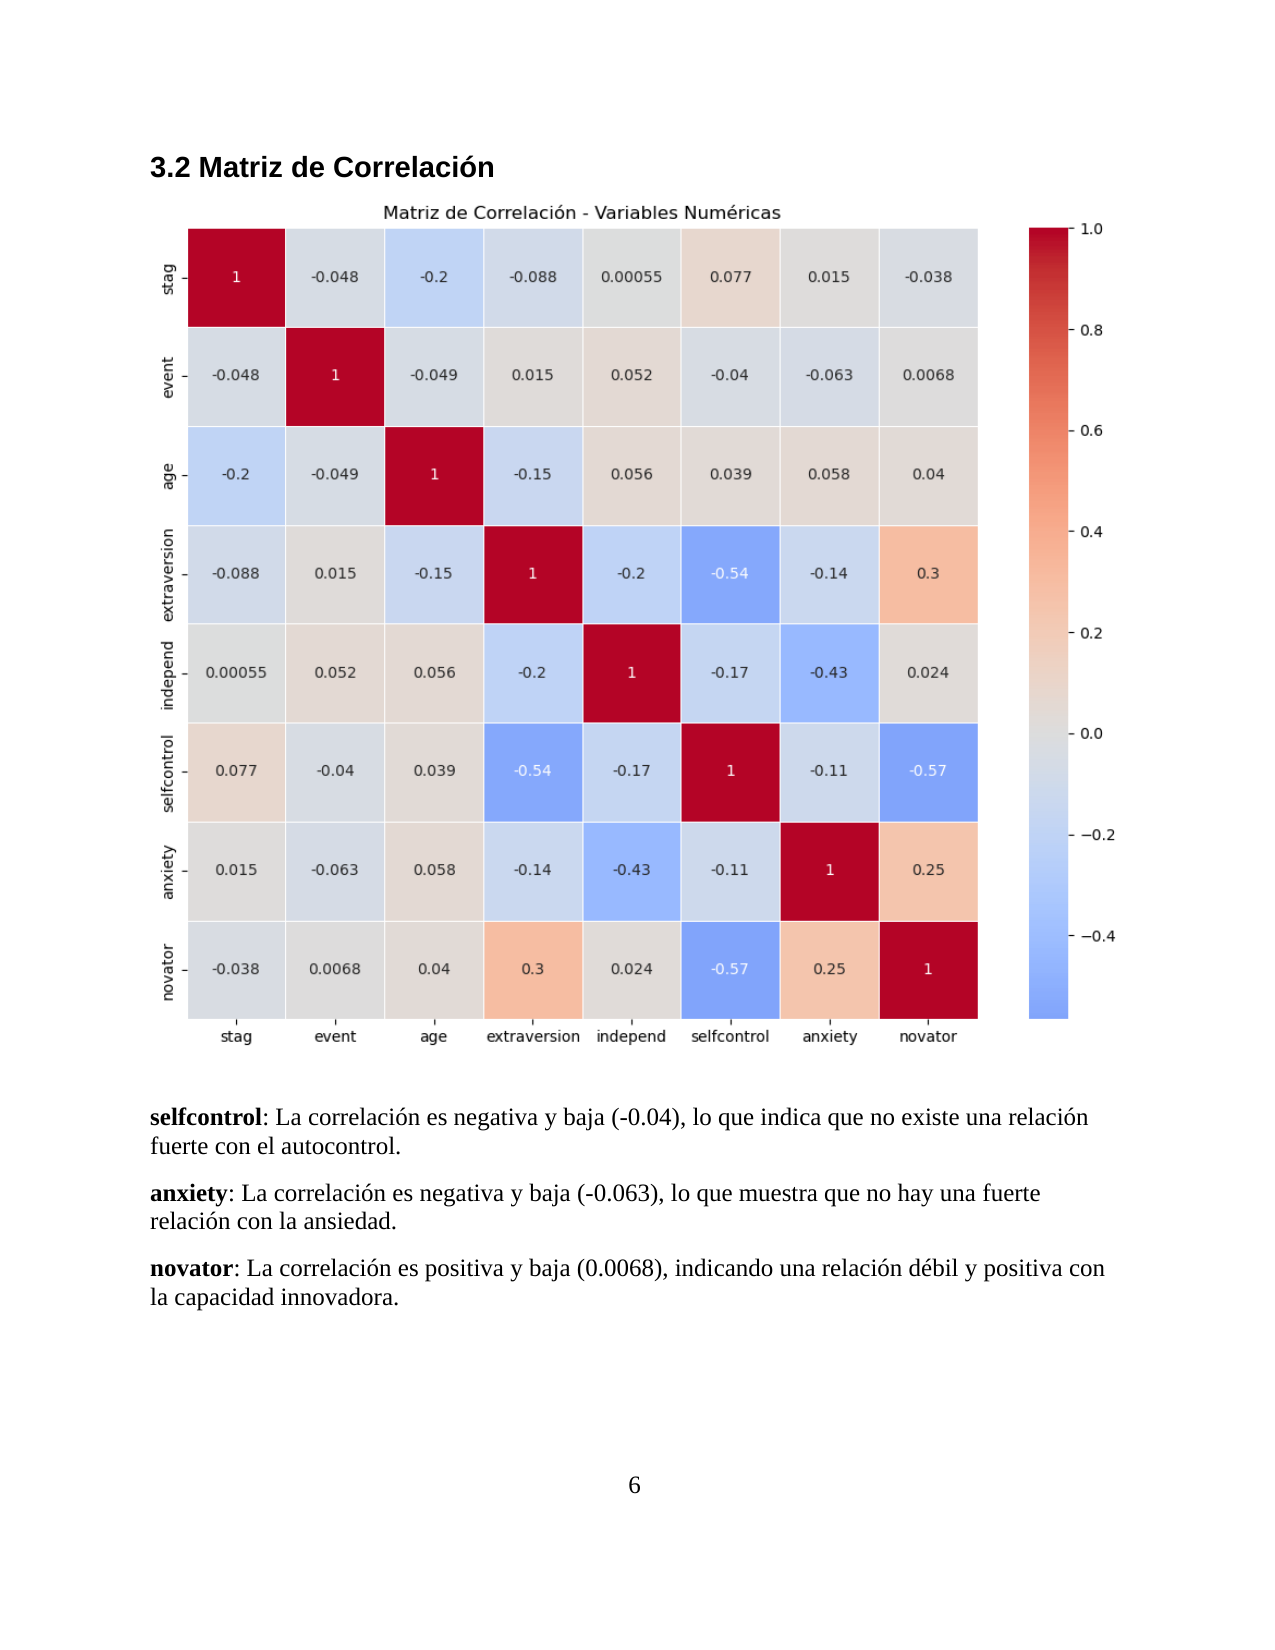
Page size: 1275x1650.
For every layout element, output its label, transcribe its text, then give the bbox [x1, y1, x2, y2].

picture [150, 196, 1125, 1056]
text selfcontrol: La correlación es negativa y baja (-0.04), lo que indica que no existe una relación fuerte con el autocontrol. [150, 1102, 1125, 1160]
subtitle 3.2 Matriz de Correlación [150, 150, 1125, 183]
text anxiety: La correlación es negativa y baja (-0.063), lo que muestra que no hay una fuerte relación con la ansiedad. [150, 1178, 1125, 1235]
text novator: La correlación es positiva y baja (0.0068), indicando una relación débil y positiva con la capacidad innovadora. [150, 1253, 1125, 1311]
